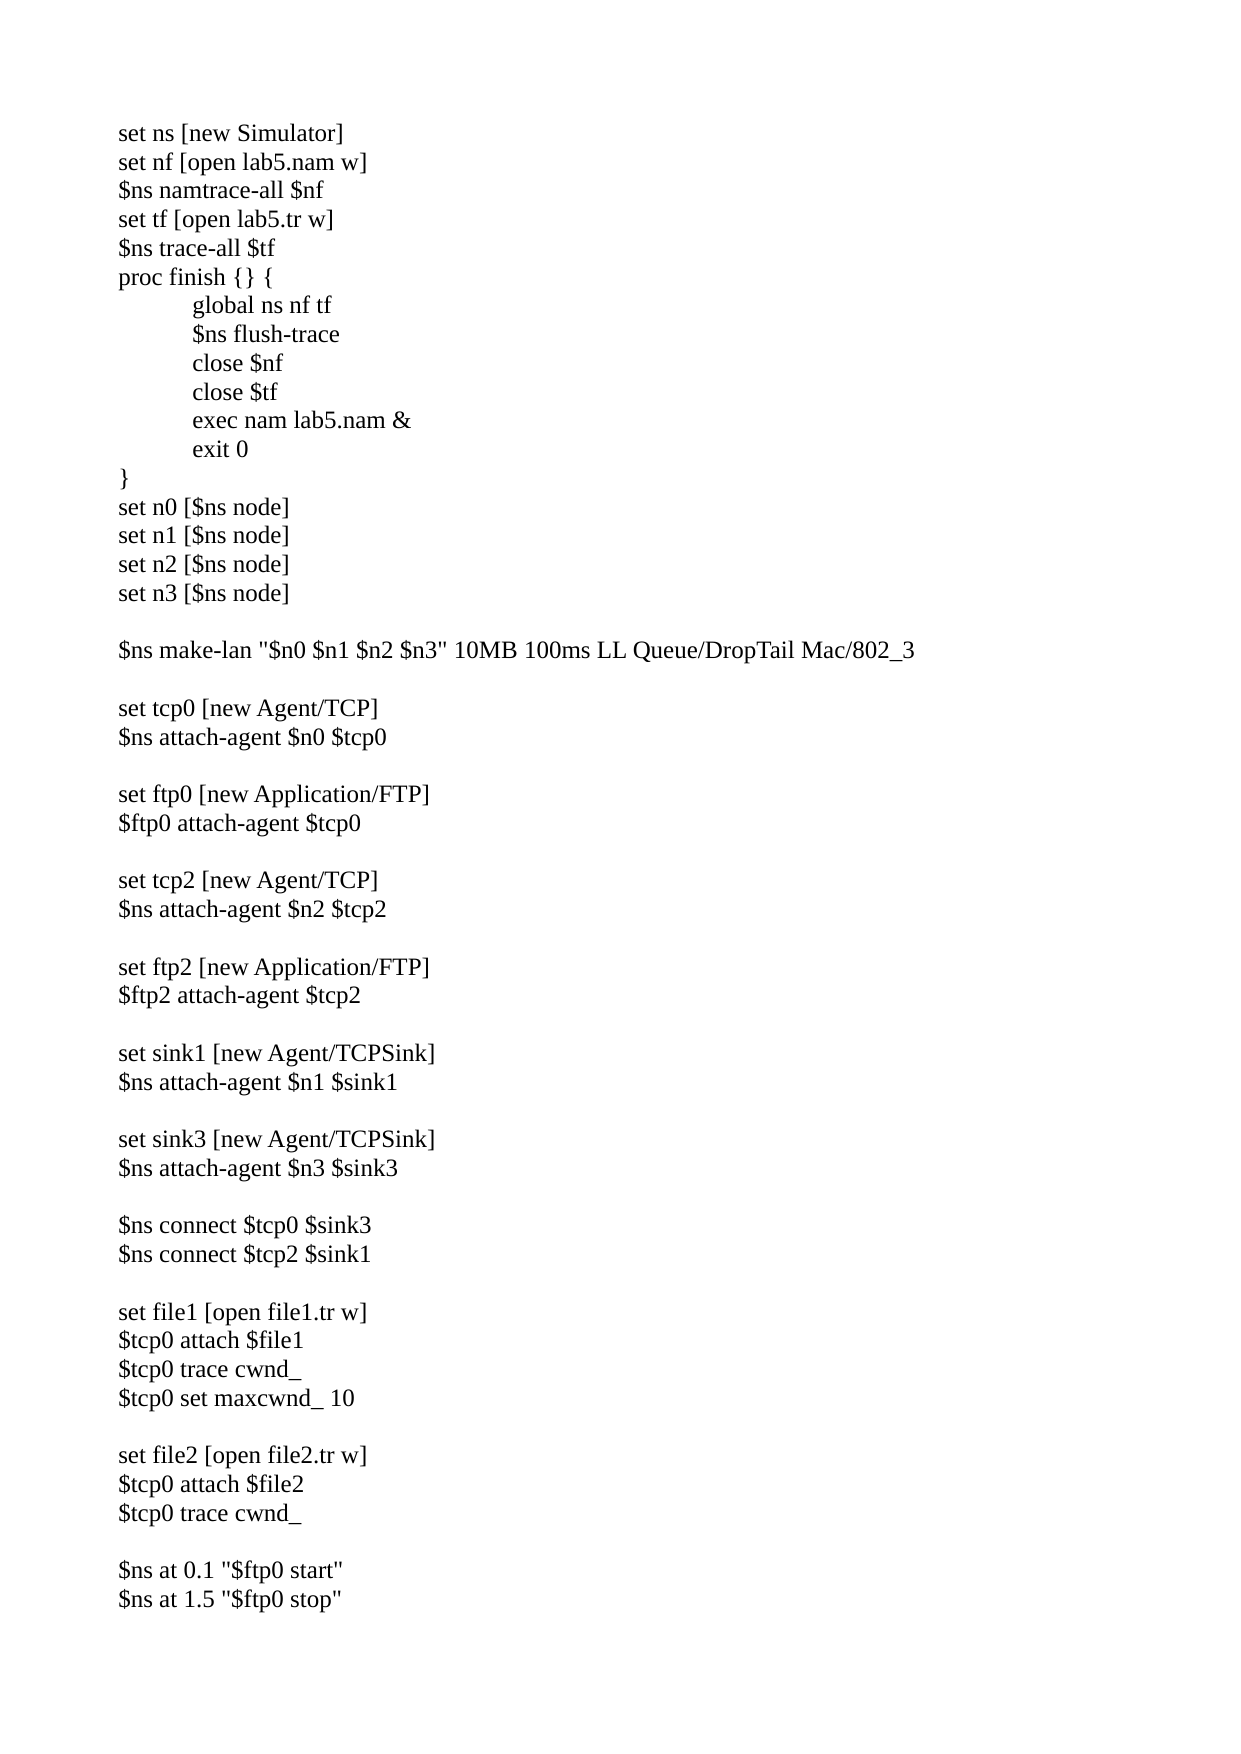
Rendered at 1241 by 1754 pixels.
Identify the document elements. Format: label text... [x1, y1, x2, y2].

text $ns attach-agent $n0 $tcp0 [118, 722, 1122, 751]
text $ns flush-trace [118, 319, 1122, 348]
text set n3 [$ns node] [118, 578, 1122, 607]
text $ns connect $tcp2 $sink1 [118, 1239, 1122, 1268]
text set tf [open lab5.tr w] [118, 204, 1122, 233]
text exit 0 [118, 434, 1122, 463]
text set tcp0 [new Agent/TCP] [118, 693, 1122, 722]
text proc finish {} { [118, 262, 1122, 291]
text set ftp0 [new Application/FTP] [118, 779, 1122, 808]
text $ftp0 attach-agent $tcp0 [118, 808, 1122, 837]
text $ns connect $tcp0 $sink3 [118, 1211, 1122, 1239]
text set file2 [open file2.tr w] [118, 1441, 1122, 1469]
text set n1 [$ns node] [118, 521, 1122, 549]
text $ns at 0.1 "$ftp0 start" [118, 1556, 1122, 1584]
text set n0 [$ns node] [118, 492, 1122, 521]
text set sink1 [new Agent/TCPSink] [118, 1038, 1122, 1067]
text set file1 [open file1.tr w] [118, 1297, 1122, 1326]
text $tcp0 trace cwnd_ [118, 1354, 1122, 1383]
text $ns make-lan "$n0 $n1 $n2 $n3" 10MB 100ms LL Queue/DropTail Mac/802_3 [118, 636, 1122, 664]
text $ns attach-agent $n2 $tcp2 [118, 894, 1122, 923]
text set ns [new Simulator] [118, 118, 1122, 147]
text $tcp0 set maxcwnd_ 10 [118, 1383, 1122, 1412]
text $ns trace-all $tf [118, 233, 1122, 262]
text $tcp0 attach $file2 [118, 1469, 1122, 1498]
text set n2 [$ns node] [118, 549, 1122, 578]
text $ftp2 attach-agent $tcp2 [118, 981, 1122, 1009]
text $ns at 1.5 "$ftp0 stop" [118, 1584, 1122, 1613]
text $ns attach-agent $n1 $sink1 [118, 1067, 1122, 1096]
text set sink3 [new Agent/TCPSink] [118, 1124, 1122, 1153]
text } [118, 463, 1122, 492]
text close $nf [118, 348, 1122, 377]
text $tcp0 trace cwnd_ [118, 1498, 1122, 1527]
text set ftp2 [new Application/FTP] [118, 952, 1122, 981]
text close $tf [118, 377, 1122, 406]
text global ns nf tf [118, 291, 1122, 319]
text exec nam lab5.nam & [118, 406, 1122, 434]
text $tcp0 attach $file1 [118, 1326, 1122, 1354]
text $ns namtrace-all $nf [118, 176, 1122, 204]
text $ns attach-agent $n3 $sink3 [118, 1153, 1122, 1182]
text set tcp2 [new Agent/TCP] [118, 866, 1122, 894]
text set nf [open lab5.nam w] [118, 147, 1122, 176]
